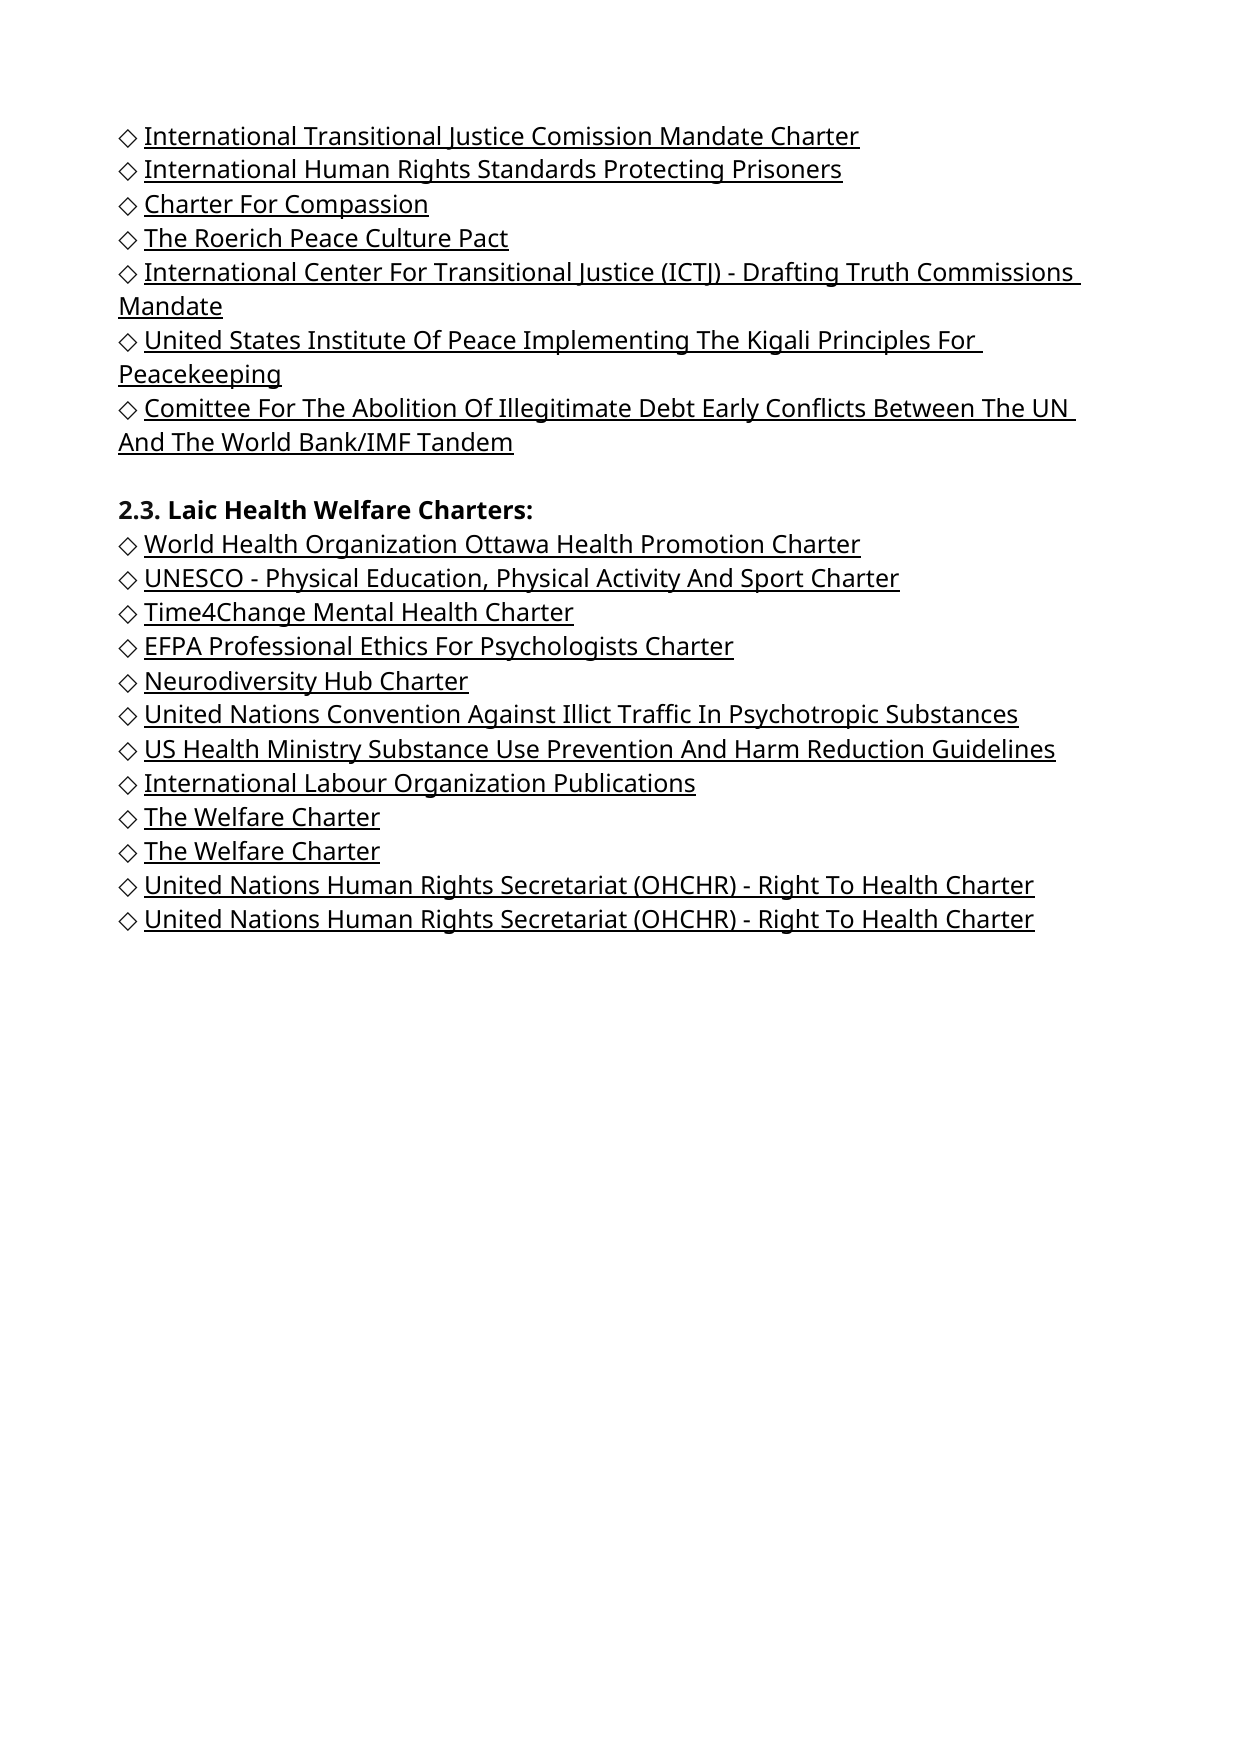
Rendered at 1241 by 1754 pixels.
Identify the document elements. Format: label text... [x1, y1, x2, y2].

text ◇ The Roerich Peace Culture Pact [118, 220, 1122, 254]
text ◇ EFPA Professional Ethics For Psychologists Charter [118, 629, 1122, 663]
text ◇ Comittee For The Abolition Of Illegitimate Debt Early Conflicts Between The UN And The World Bank/IMF Tandem [118, 391, 1122, 459]
text ◇ United States Institute Of Peace Implementing The Kigali Principles For Peacekeeping [118, 322, 1122, 391]
text 2.3. Laic Health Welfare Charters: [118, 493, 1122, 527]
text ◇ World Health Organization Ottawa Health Promotion Charter [118, 527, 1122, 561]
text ◇ UNESCO - Physical Education, Physical Activity And Sport Charter [118, 561, 1122, 595]
text ◇ US Health Ministry Substance Use Prevention And Harm Reduction Guidelines [118, 731, 1122, 765]
text ◇ United Nations Human Rights Secretariat (OHCHR) - Right To Health Charter [118, 902, 1122, 936]
text ◇ Charter For Compassion [118, 186, 1122, 220]
text ◇ Time4Change Mental Health Charter [118, 595, 1122, 629]
text ◇ International Human Rights Standards Protecting Prisoners [118, 152, 1122, 186]
text ◇ International Transitional Justice Comission Mandate Charter [118, 118, 1122, 152]
text ◇ International Labour Organization Publications [118, 765, 1122, 799]
text ◇ United Nations Convention Against Illict Traffic In Psychotropic Substances [118, 697, 1122, 731]
text ◇ Neurodiversity Hub Charter [118, 663, 1122, 697]
text ◇ International Center For Transitional Justice (ICTJ) - Drafting Truth Commissions Mandate [118, 254, 1122, 322]
text ◇ The Welfare Charter [118, 833, 1122, 867]
text ◇ The Welfare Charter [118, 799, 1122, 833]
text ◇ United Nations Human Rights Secretariat (OHCHR) - Right To Health Charter [118, 867, 1122, 902]
